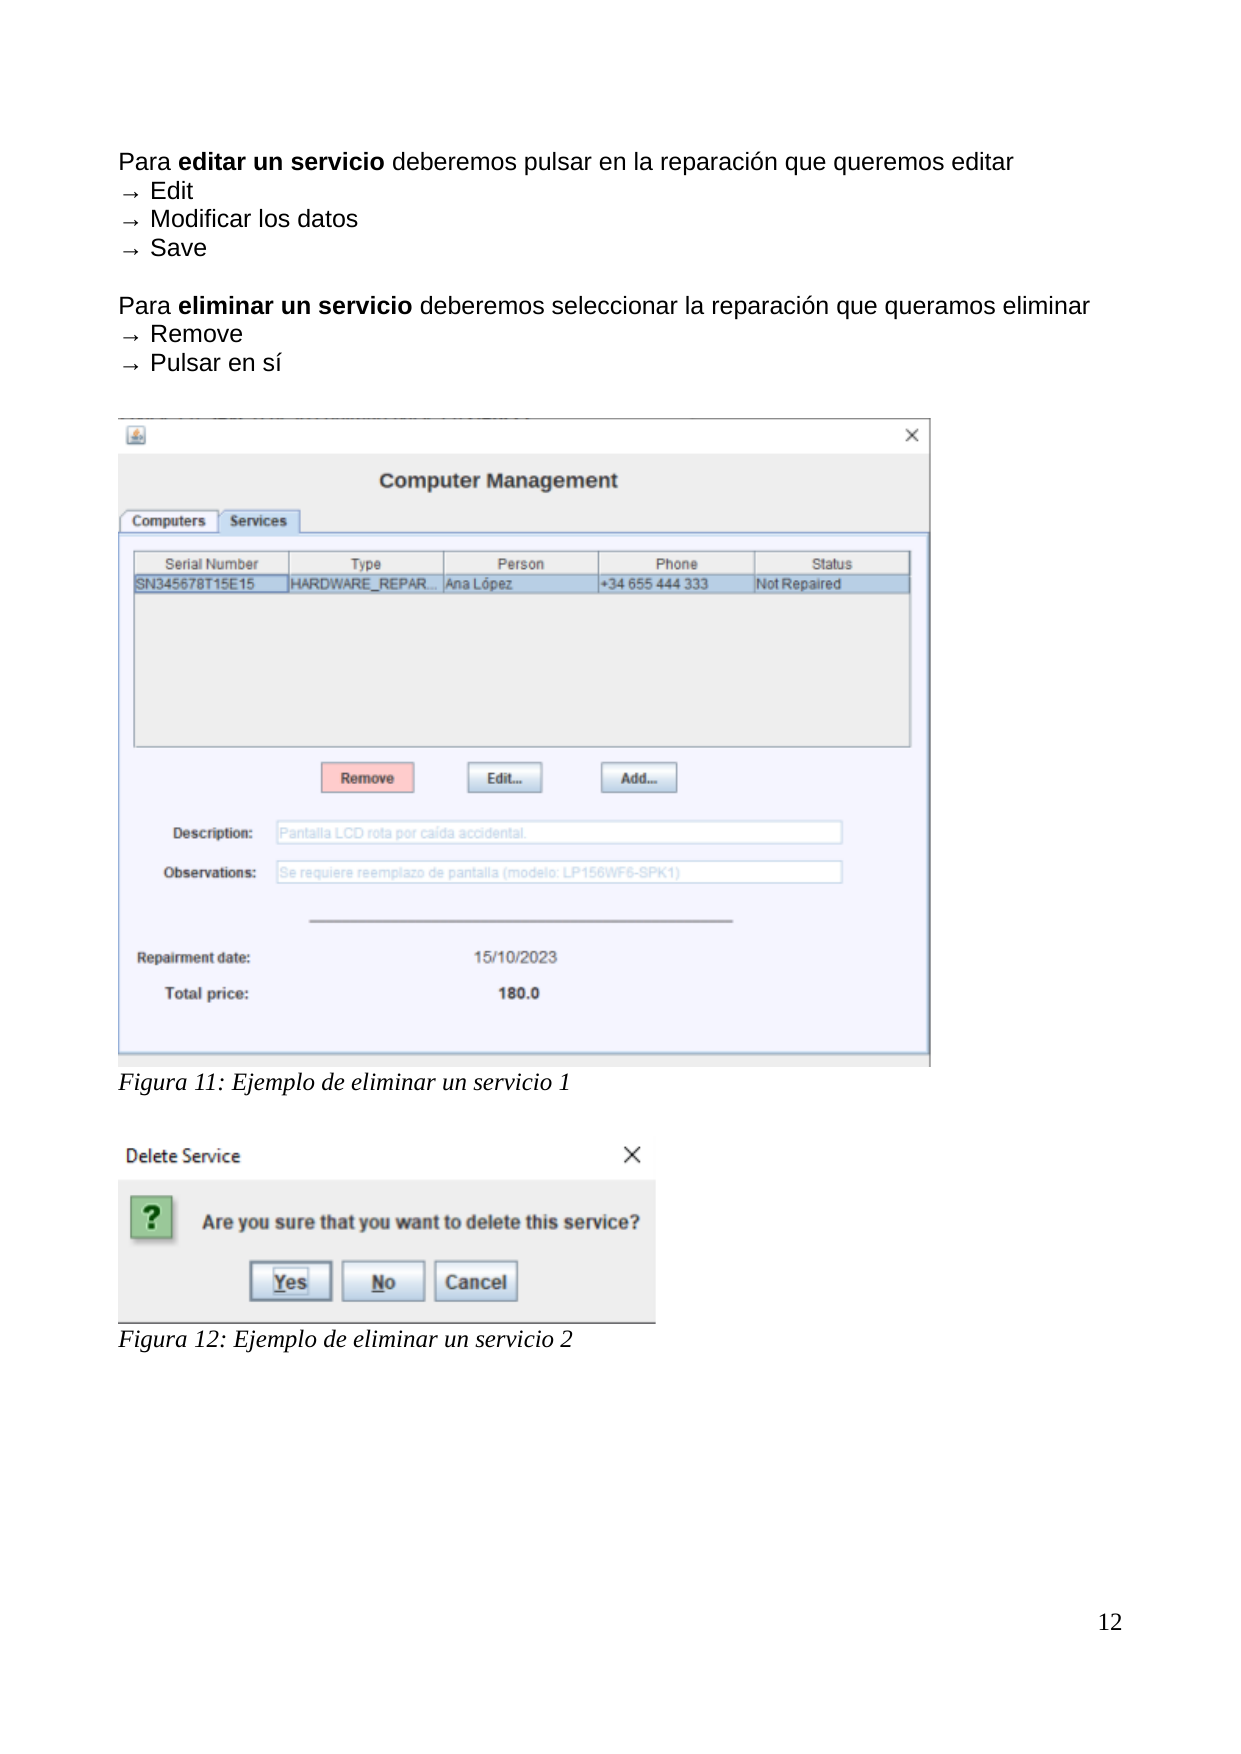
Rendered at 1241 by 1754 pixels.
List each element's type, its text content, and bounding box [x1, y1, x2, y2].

picture [118, 1136, 656, 1324]
text Figura 11: Ejemplo de eliminar un servicio 1 [118, 1067, 931, 1095]
text → Save [118, 233, 1122, 262]
text → Modificar los datos [118, 204, 1122, 233]
text Para editar un servicio deberemos pulsar en la reparación que queremos editar [118, 147, 1122, 176]
text Para eliminar un servicio deberemos seleccionar la reparación que queramos eliminar → Remove [118, 291, 1122, 348]
text Figura 12: Ejemplo de eliminar un servicio 2 [118, 1324, 656, 1353]
picture [118, 418, 931, 1067]
text → Edit [118, 176, 1122, 204]
text → Pulsar en sí [118, 348, 1122, 377]
